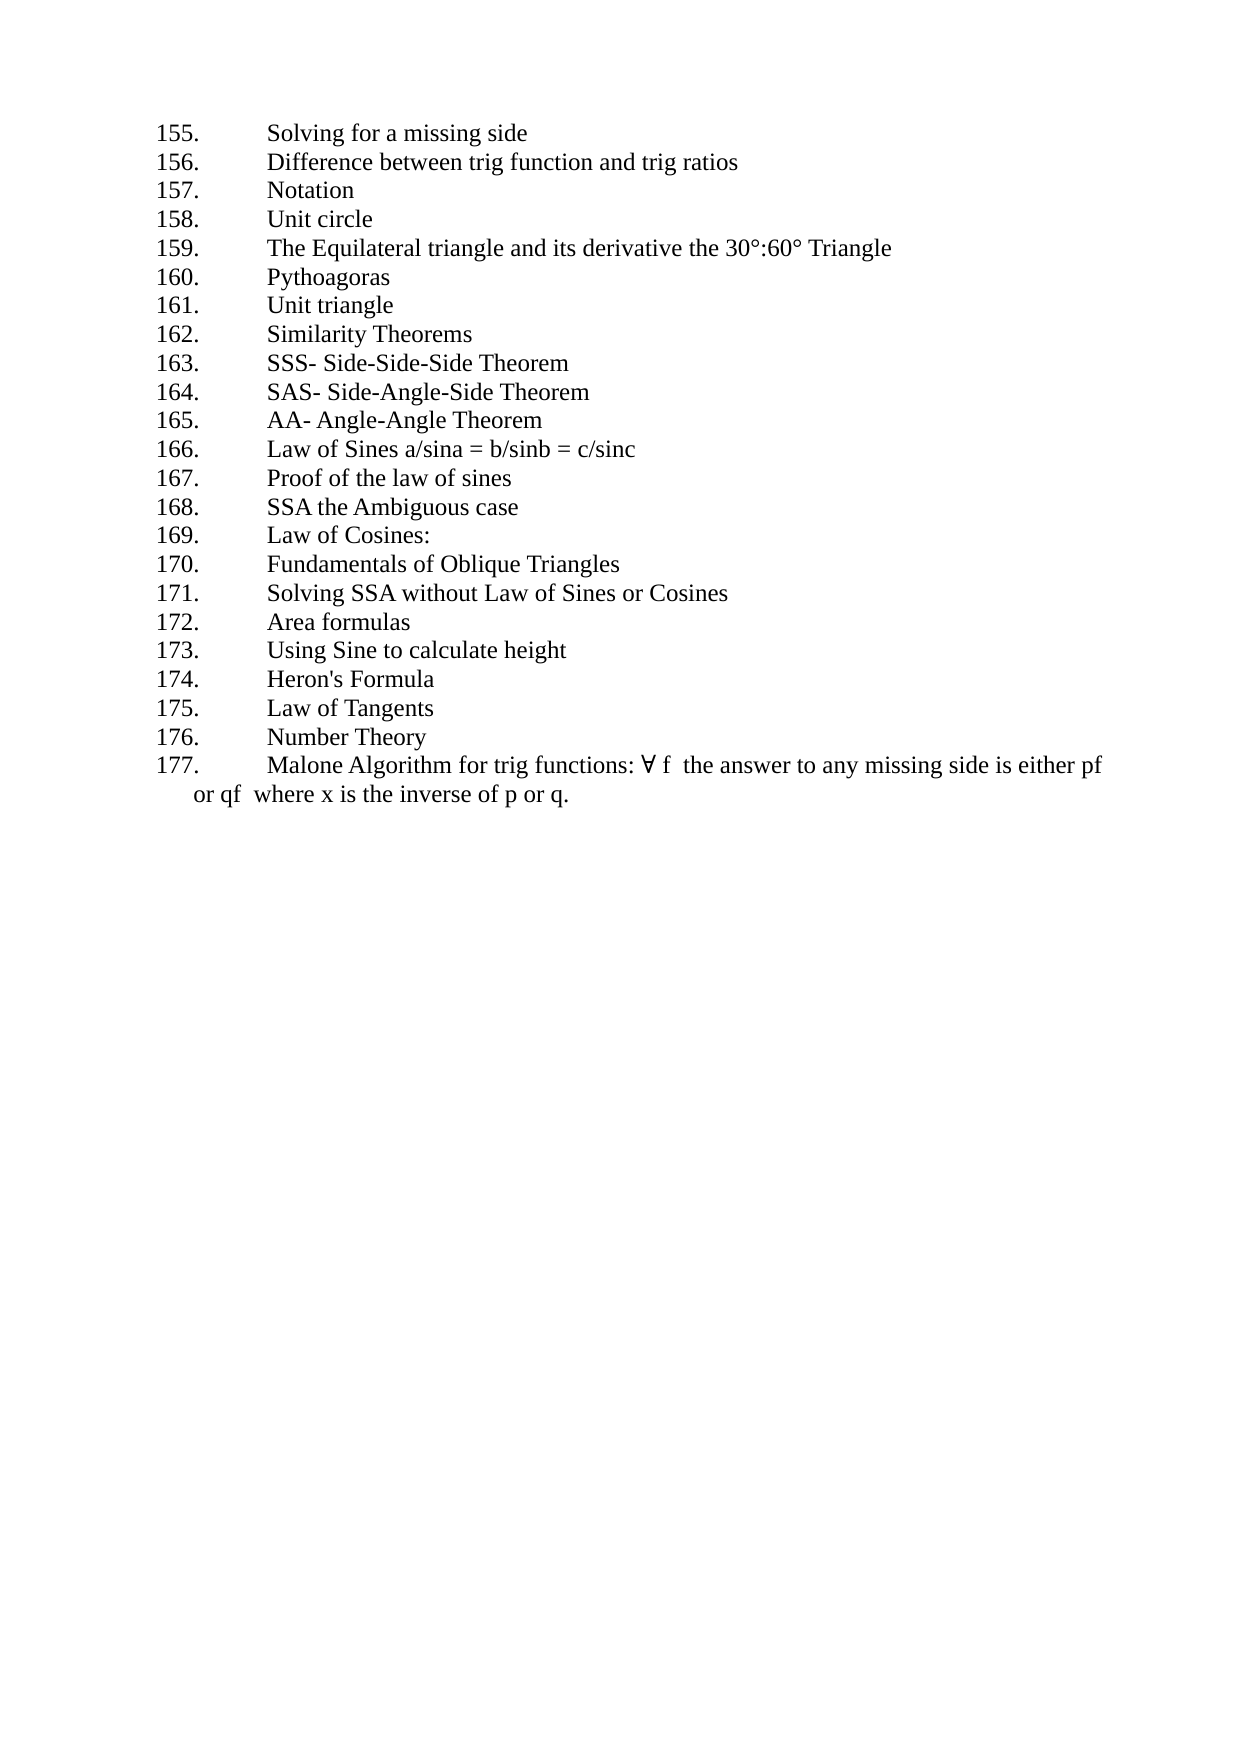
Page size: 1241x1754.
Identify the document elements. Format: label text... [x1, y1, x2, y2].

list Heron's Formula [156, 664, 1122, 693]
list Law of Cosines: [156, 521, 1122, 549]
list Similarity Theorems [156, 319, 1122, 348]
list Pythoagoras [156, 262, 1122, 291]
list Malone Algorithm for trig functions: ∀ f the answer to any missing side is either pf or qf where x is the inverse of p or q. [156, 751, 1122, 808]
list SSA the Ambiguous case [156, 492, 1122, 521]
list Law of Tangents [156, 693, 1122, 722]
list Fundamentals of Oblique Triangles [156, 549, 1122, 578]
list The Equilateral triangle and its derivative the 30°:60° Triangle [156, 233, 1122, 262]
list Unit triangle [156, 291, 1122, 319]
list Number Theory [156, 722, 1122, 751]
list Proof of the law of sines [156, 463, 1122, 492]
list Area formulas [156, 607, 1122, 636]
list Unit circle [156, 204, 1122, 233]
list Solving SSA without Law of Sines or Cosines [156, 578, 1122, 607]
list AA- Angle-Angle Theorem [156, 406, 1122, 434]
list Solving for a missing side [156, 118, 1122, 147]
list Law of Sines a/sina = b/sinb = c/sinc [156, 434, 1122, 463]
list Using Sine to calculate height [156, 636, 1122, 664]
list SSS- Side-Side-Side Theorem [156, 348, 1122, 377]
list Difference between trig function and trig ratios [156, 147, 1122, 176]
list Notation [156, 176, 1122, 204]
list SAS- Side-Angle-Side Theorem [156, 377, 1122, 406]
